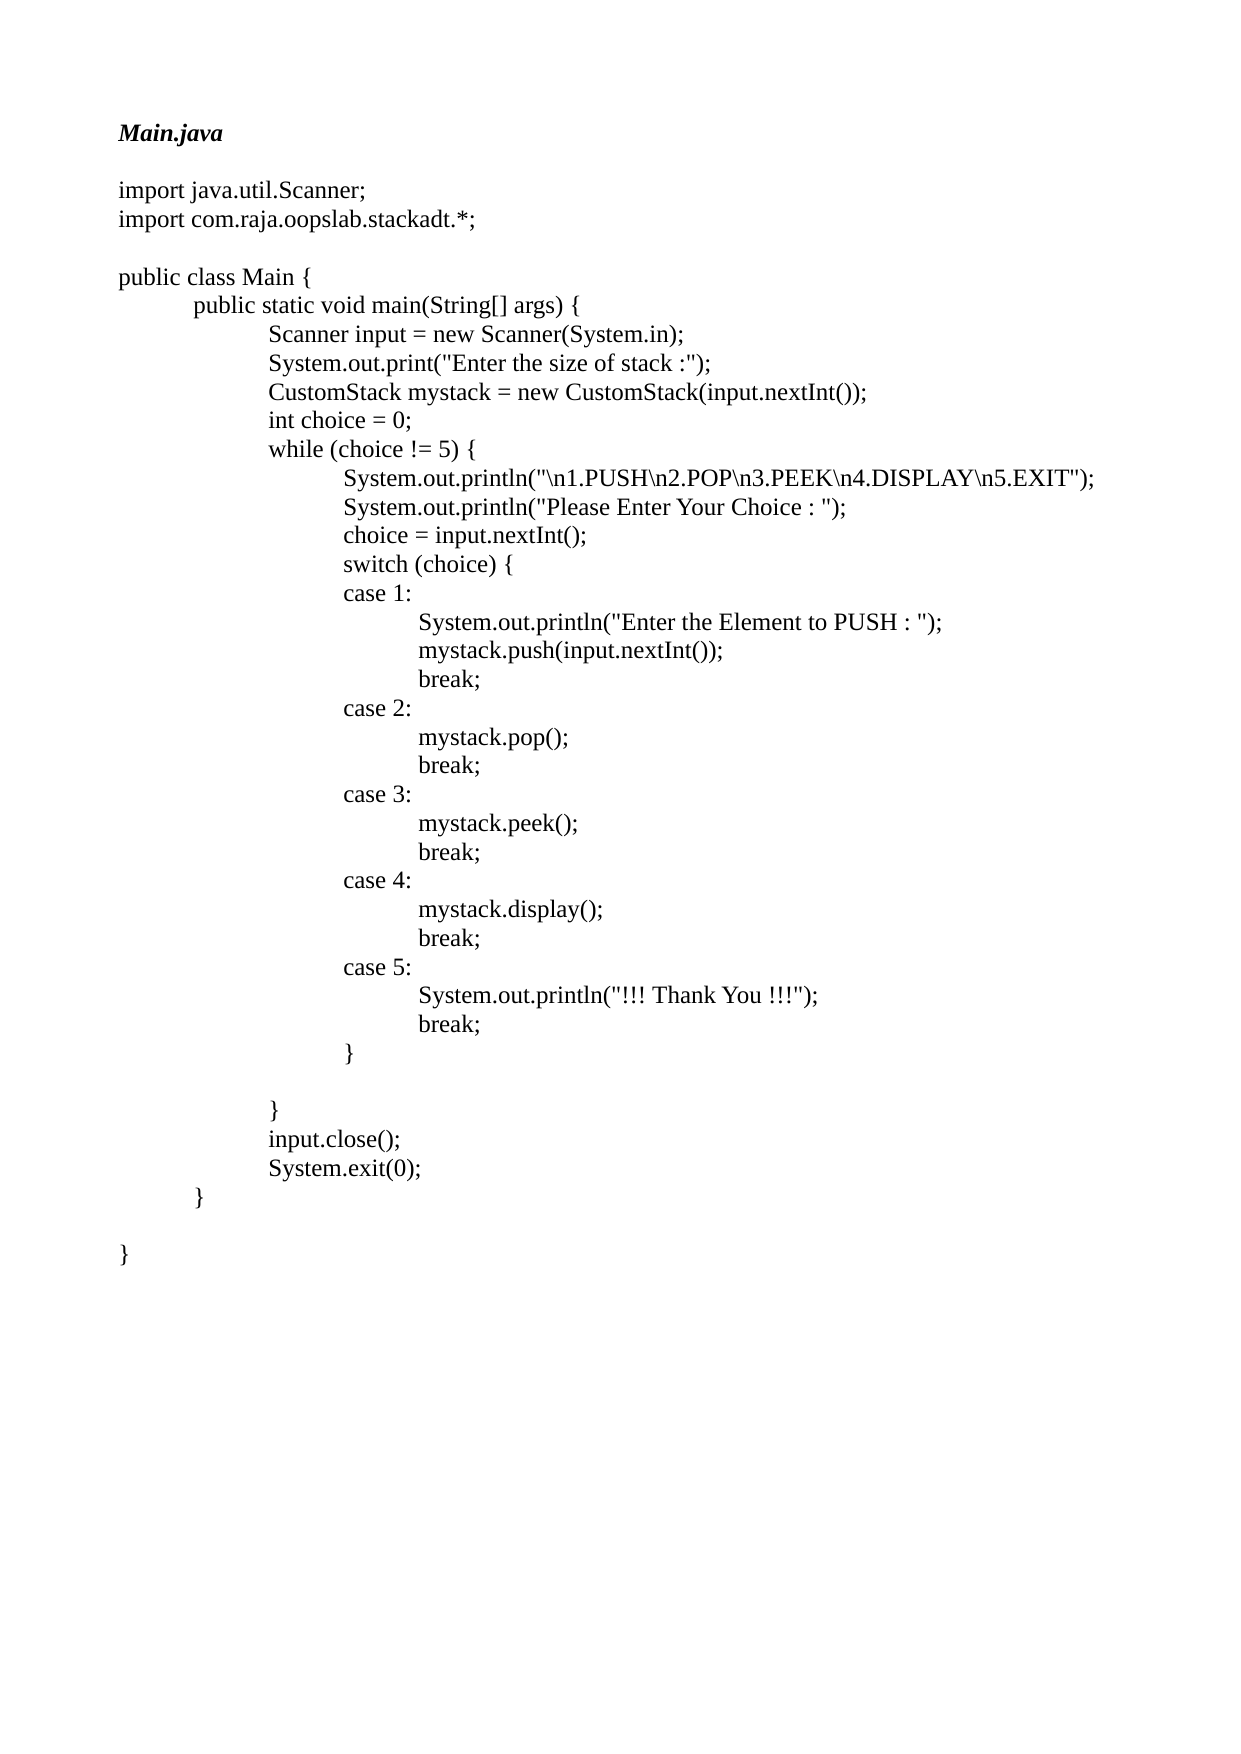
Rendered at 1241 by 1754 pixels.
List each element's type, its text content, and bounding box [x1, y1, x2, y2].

text } [118, 1182, 1122, 1211]
text System.out.print("Enter the size of stack :"); [118, 348, 1122, 377]
text public static void main(String[] args) { [118, 291, 1122, 319]
text } [118, 1239, 1122, 1268]
text break; [118, 837, 1122, 866]
text input.close(); [118, 1124, 1122, 1153]
text import java.util.Scanner; [118, 176, 1122, 204]
text } [118, 1038, 1122, 1067]
text System.out.println("Please Enter Your Choice : "); [118, 492, 1122, 521]
text case 4: [118, 866, 1122, 894]
text Scanner input = new Scanner(System.in); [118, 319, 1122, 348]
text while (choice != 5) { [118, 434, 1122, 463]
text mystack.peek(); [118, 808, 1122, 837]
text import com.raja.oopslab.stackadt.*; [118, 204, 1122, 233]
text System.exit(0); [118, 1153, 1122, 1182]
text int choice = 0; [118, 406, 1122, 434]
text System.out.println("\n1.PUSH\n2.POP\n3.PEEK\n4.DISPLAY\n5.EXIT"); [118, 463, 1122, 492]
text case 3: [118, 779, 1122, 808]
text choice = input.nextInt(); [118, 521, 1122, 549]
text case 5: [118, 952, 1122, 981]
text break; [118, 1009, 1122, 1038]
text mystack.push(input.nextInt()); [118, 636, 1122, 664]
text case 1: [118, 578, 1122, 607]
text mystack.pop(); [118, 722, 1122, 751]
text System.out.println("Enter the Element to PUSH : "); [118, 607, 1122, 636]
text break; [118, 923, 1122, 952]
text break; [118, 664, 1122, 693]
text Main.java [118, 118, 1122, 147]
text CustomStack mystack = new CustomStack(input.nextInt()); [118, 377, 1122, 406]
text } [118, 1096, 1122, 1124]
text break; [118, 751, 1122, 779]
text switch (choice) { [118, 549, 1122, 578]
text case 2: [118, 693, 1122, 722]
text public class Main { [118, 262, 1122, 291]
text System.out.println("!!! Thank You !!!"); [118, 981, 1122, 1009]
text mystack.display(); [118, 894, 1122, 923]
